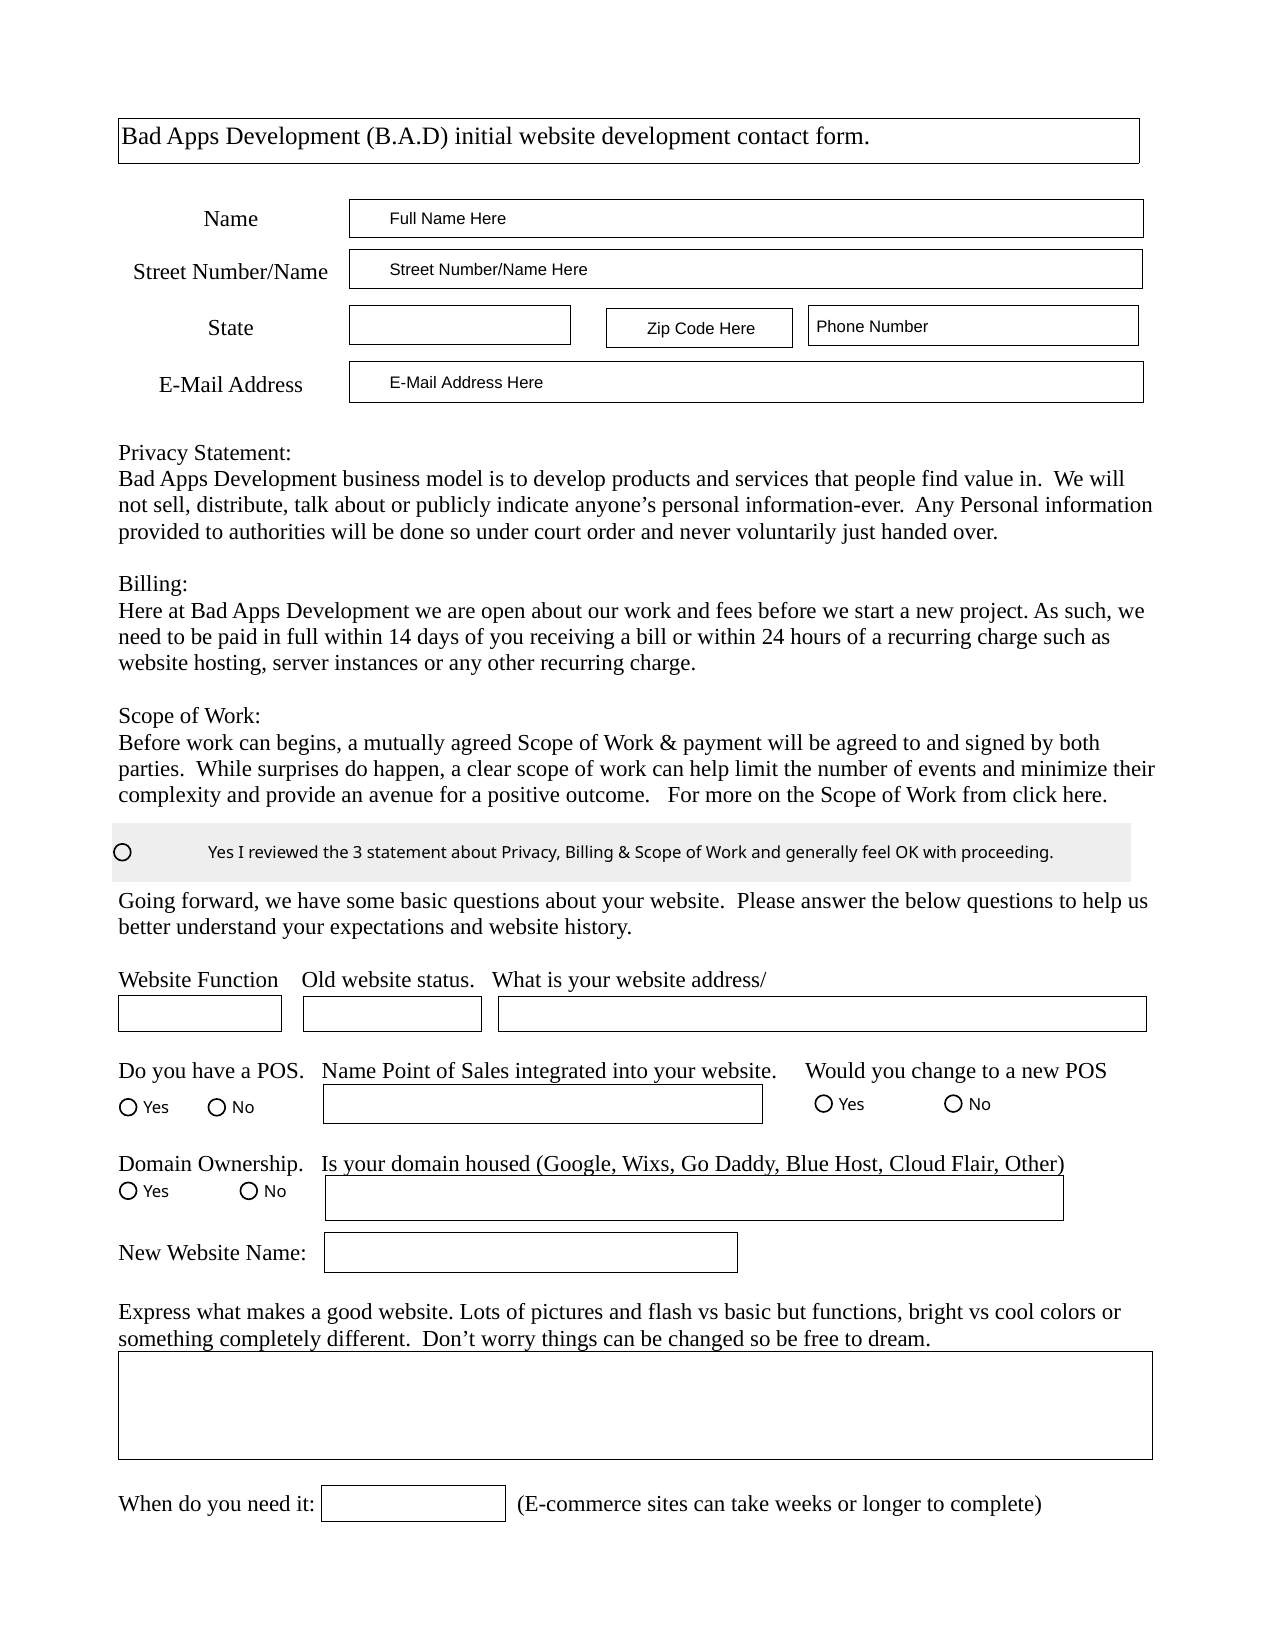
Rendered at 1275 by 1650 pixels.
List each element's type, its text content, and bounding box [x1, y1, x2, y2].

text Website Function Old website status. What is your website address/ [118, 966, 1157, 992]
text Express what makes a good website. Lots of pictures and flash vs basic but functions, bright vs cool colors or something completely different. Don’t worry things can be changed so be free to dream. [118, 1298, 1157, 1351]
table_header Name [118, 193, 343, 243]
table_cell [343, 300, 596, 356]
table_cell [802, 300, 1159, 356]
text [738, 1232, 1157, 1272]
table_header Street Number/Name [118, 243, 343, 300]
text When do you need it: [118, 1485, 321, 1521]
table_header [343, 193, 1157, 243]
text Before work can begins, a mutually agreed Scope of Work & payment will be agreed to and signed by both parties. While surprises do happen, a clear scope of work can help limit the number of events and minimize their complexity and provide an avenue for a positive outcome. For more on the Scope of Work from click here. [118, 728, 1157, 808]
table_header [343, 243, 1159, 300]
text Here at Bad Apps Development we are open about our work and fees before we start a new project. As such, we need to be paid in full within 14 days of you receiving a bill or within 24 hours of a recurring charge such as website hosting, server instances or any other recurring charge. [118, 597, 1157, 676]
text New Website Name: [118, 1232, 324, 1272]
text Billing: [118, 570, 1157, 597]
table_cell [596, 300, 802, 356]
table_cell State [118, 300, 343, 356]
text Scope of Work: [118, 702, 1157, 728]
table_header E-Mail Address [118, 356, 343, 412]
text Privacy Statement: [118, 439, 1157, 465]
text Domain Ownership. Is your domain housed (Google, Wixs, Go Daddy, Blue Host, Cloud Flair, Other) [118, 1149, 1157, 1176]
text Going forward, we have some basic questions about your website. Please answer the below questions to help us better understand your expectations and website history. [118, 887, 1157, 939]
text (E-commerce sites can take weeks or longer to complete) [506, 1485, 1157, 1521]
text Do you have a POS. Name Point of Sales integrated into your website. Would you change to a new POS [118, 1057, 1157, 1084]
table_header [343, 356, 1159, 412]
text Bad Apps Development business model is to develop products and services that people find value in. We will not sell, distribute, talk about or publicly indicate anyone’s personal information-ever. Any Personal information provided to authorities will be done so under court order and never voluntarily just handed over. [118, 465, 1157, 544]
